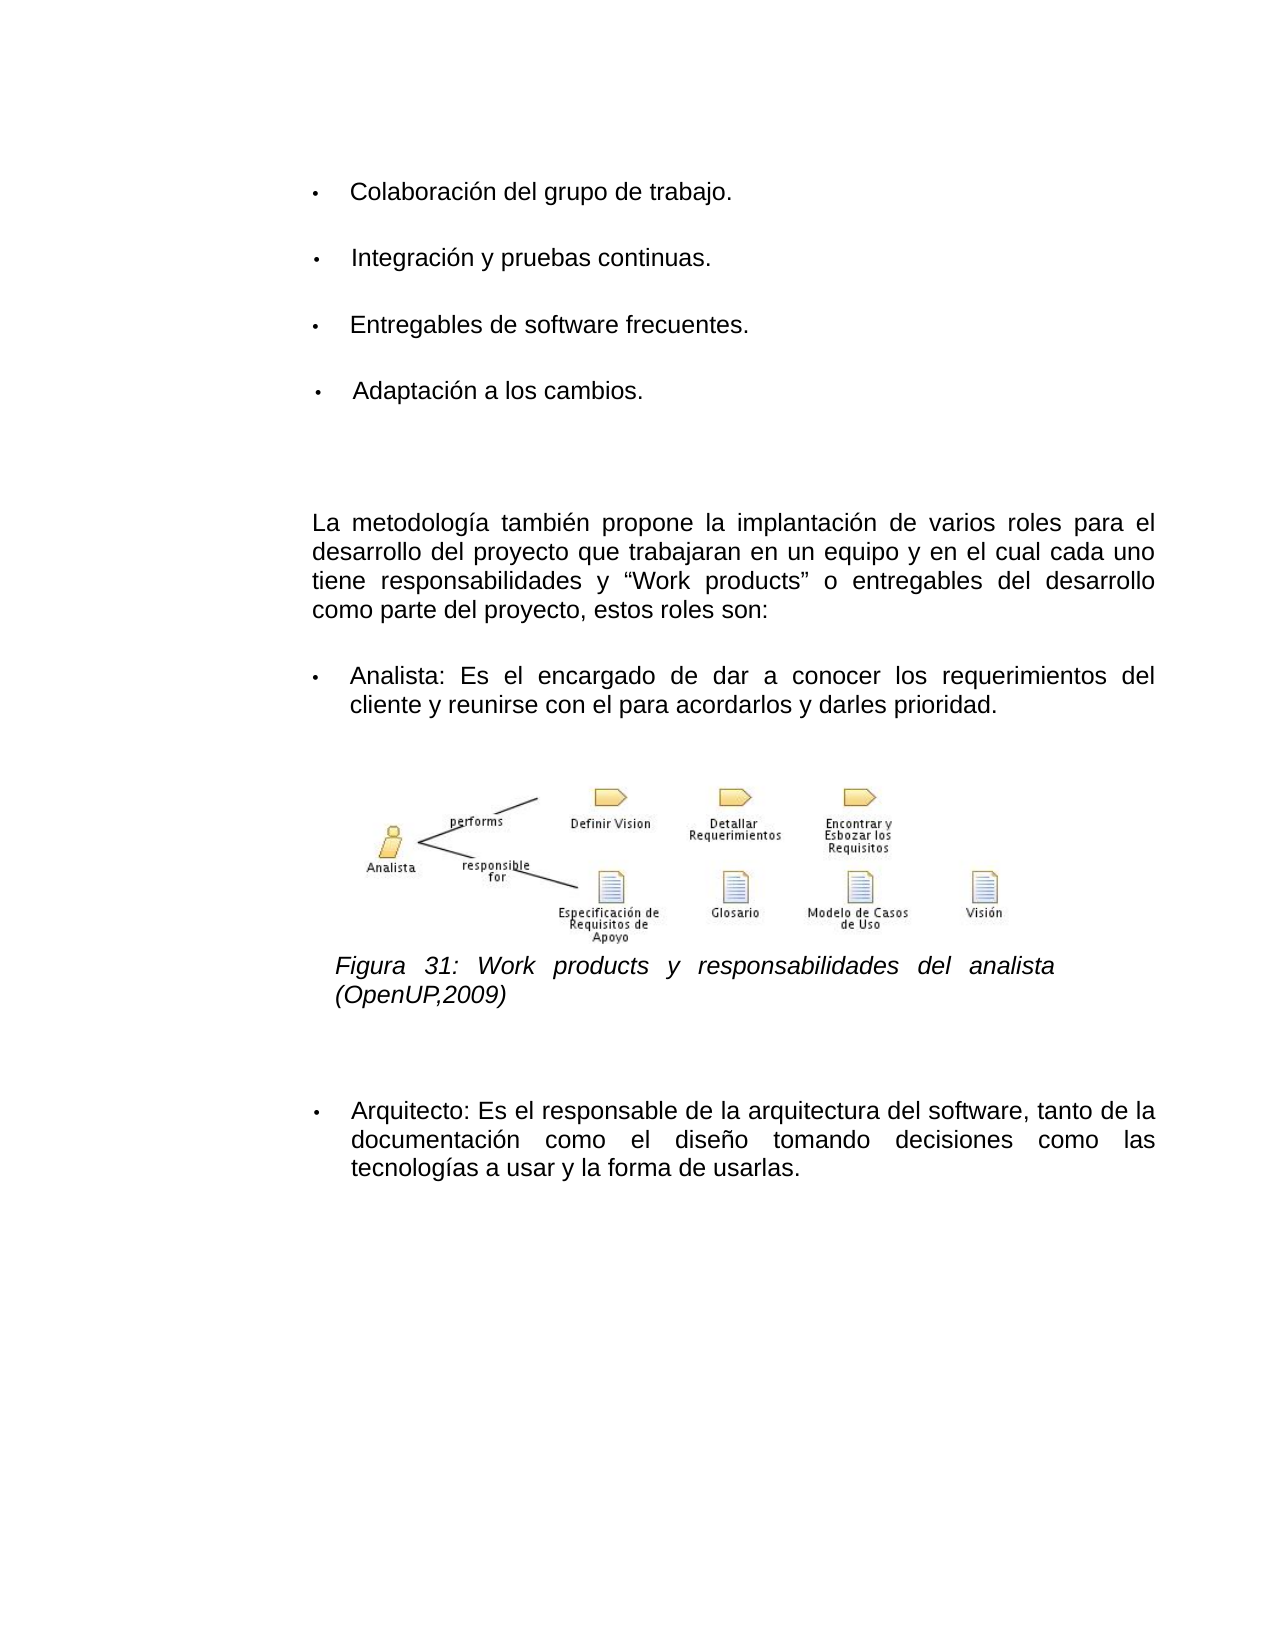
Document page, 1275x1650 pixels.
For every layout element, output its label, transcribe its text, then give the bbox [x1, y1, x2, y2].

list Integración y pruebas continuas. [313, 243, 1157, 272]
list Figura 31: Work products y responsabilidades del analista (OpenUP,2009) [335, 952, 1058, 1009]
list Analista: Es el encargado de dar a conocer los requerimientos del cliente y reunirse con el para acordarlos y darles prioridad. [312, 661, 1157, 718]
picture [335, 768, 1059, 952]
list Arquitecto: Es el responsable de la arquitectura del software, tanto de la documentación como el diseño tomando decisiones como las tecnologías a usar y la forma de usarlas. [313, 1096, 1157, 1182]
list Colaboración del grupo de trabajo. [312, 177, 1157, 206]
list Entregables de software frecuentes. [312, 310, 1157, 338]
text La metodología también propone la implantación de varios roles para el desarrollo del proyecto que trabajaran en un equipo y en el cual cada uno tiene responsabilidades y “Work products” o entregables del desarrollo como parte del proyecto, estos roles son: [312, 508, 1157, 623]
list Adaptación a los cambios. [315, 376, 1157, 405]
